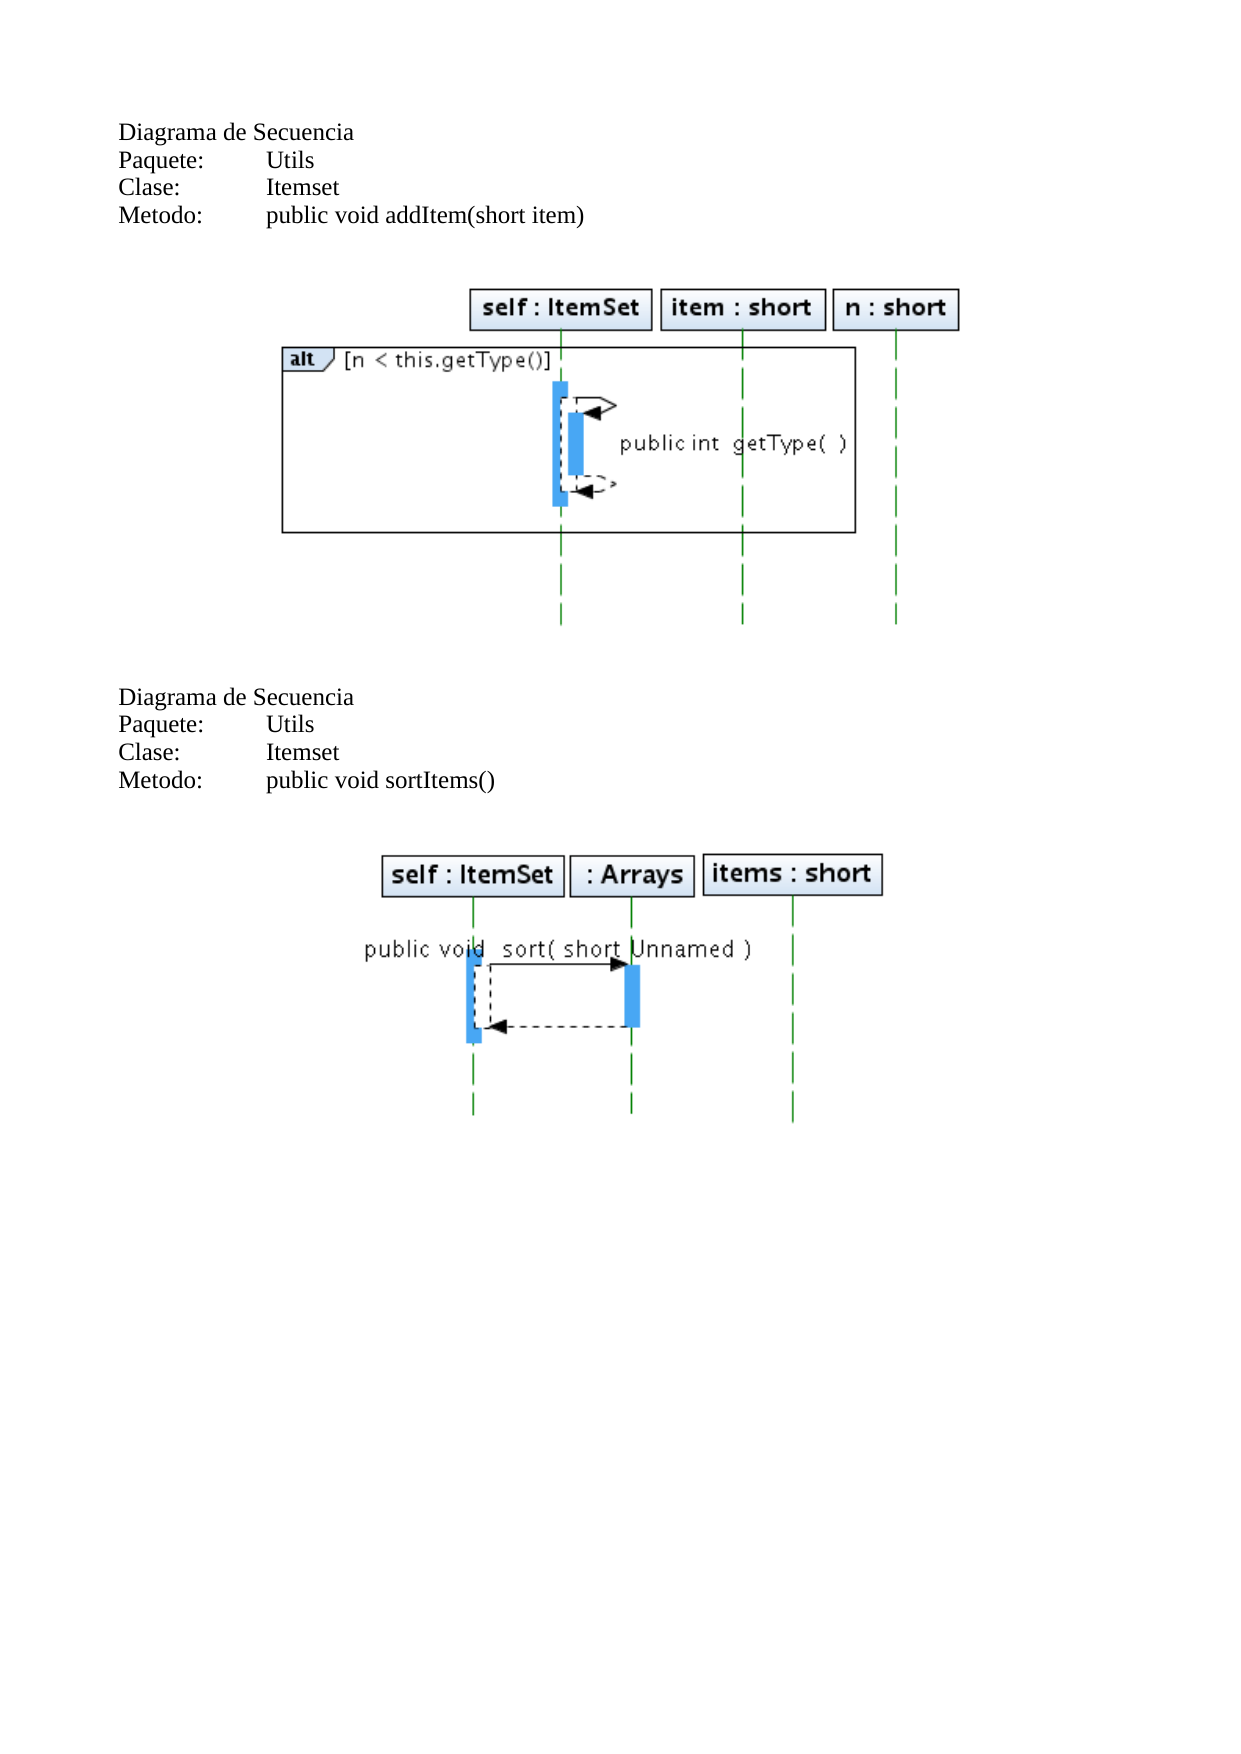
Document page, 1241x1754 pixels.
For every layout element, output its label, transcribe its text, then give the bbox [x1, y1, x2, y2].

text Metodo: public void addItem(short item) [118, 201, 1122, 229]
text Clase: Itemset [118, 173, 1122, 201]
text Diagrama de Secuencia [118, 683, 1122, 711]
text Metodo: public void sortItems() [118, 766, 1122, 794]
text Diagrama de Secuencia [118, 118, 1122, 146]
text Clase: Itemset [118, 738, 1122, 766]
picture [249, 256, 991, 656]
text Paquete: Utils [118, 146, 1122, 173]
picture [327, 821, 913, 1158]
text Paquete: Utils [118, 711, 1122, 738]
